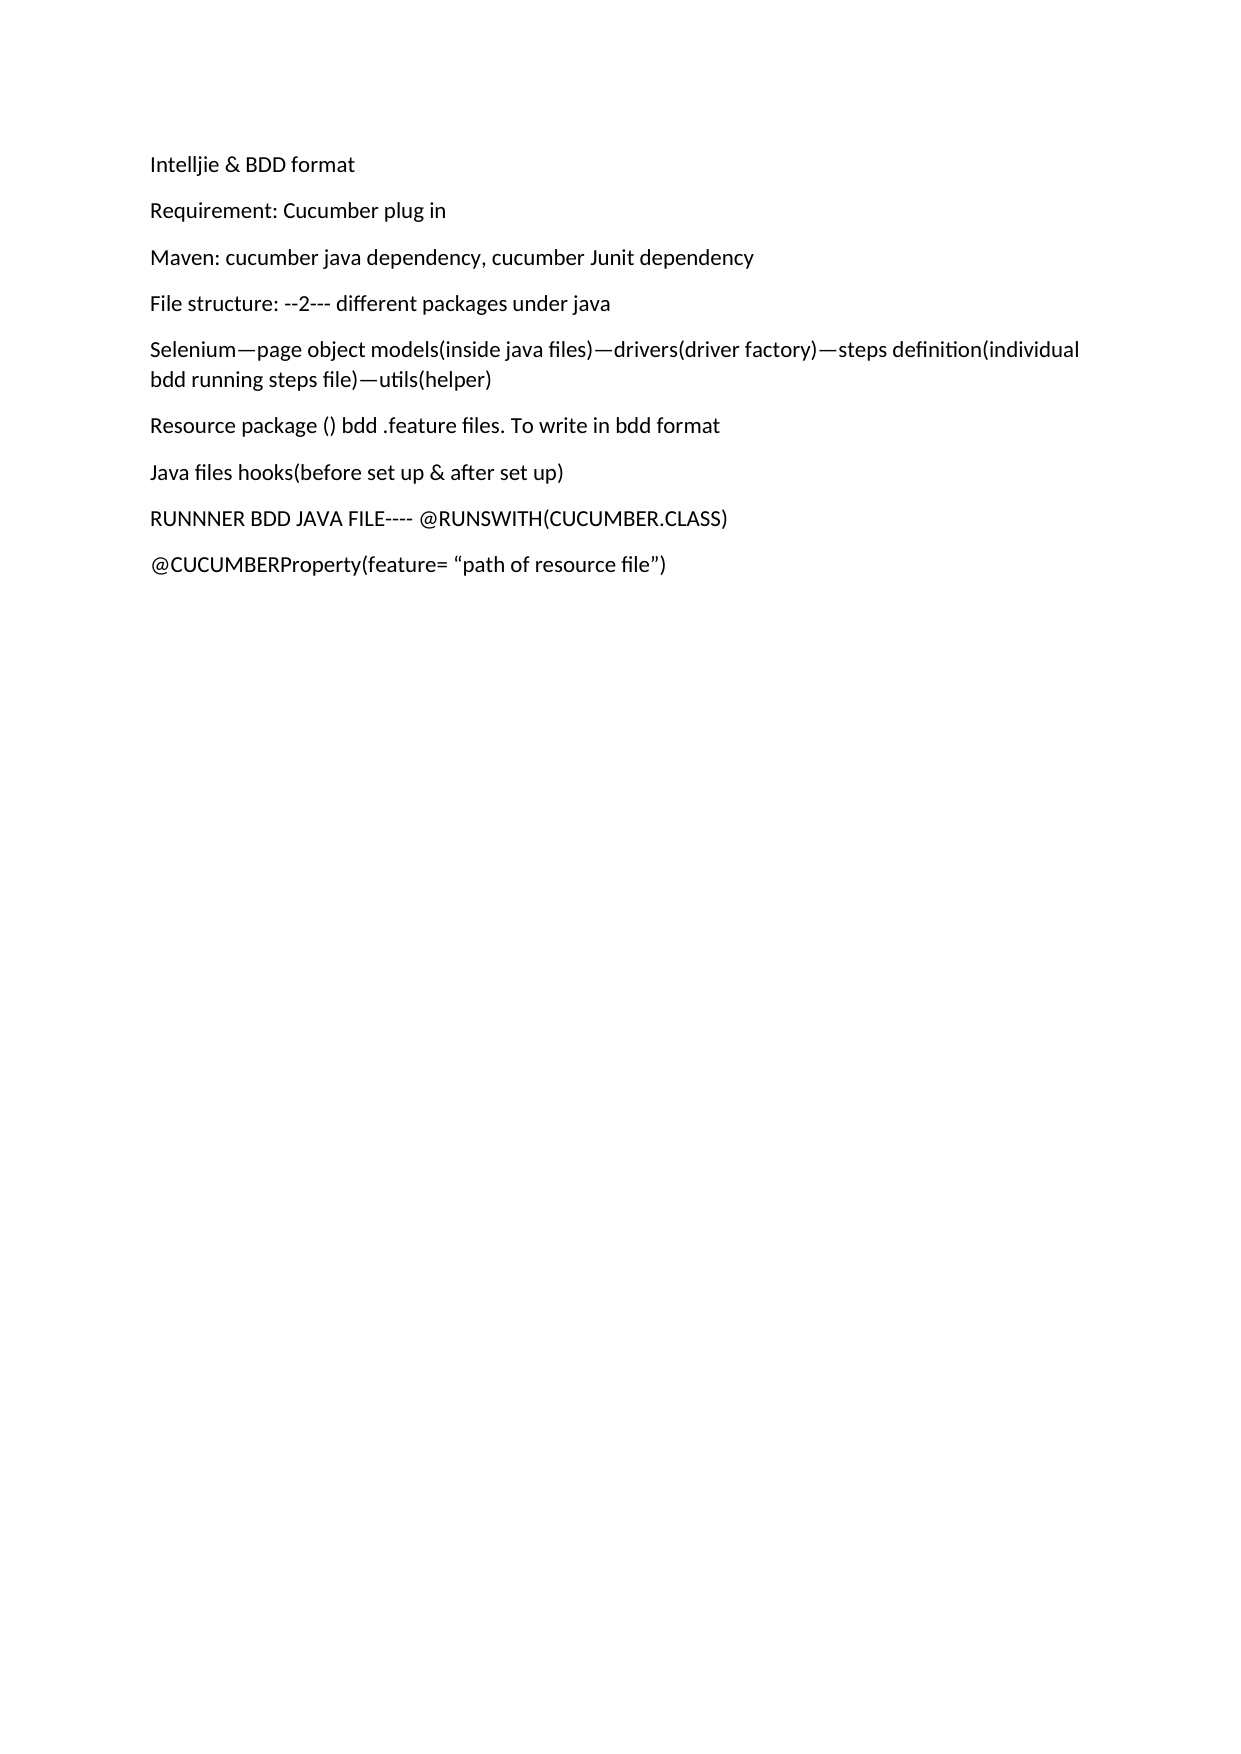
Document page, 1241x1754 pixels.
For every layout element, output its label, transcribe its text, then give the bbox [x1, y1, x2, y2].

text @CUCUMBERProperty(feature= “path of resource file”) [150, 551, 1090, 578]
text Requirement: Cucumber plug in [150, 196, 1090, 224]
text Intelljie & BDD format [150, 150, 1090, 178]
text Java files hooks(before set up & after set up) [150, 458, 1090, 486]
text Resource package () bdd .feature files. To write in bdd format [150, 411, 1090, 439]
text RUNNNER BDD JAVA FILE---- @RUNSWITH(CUCUMBER.CLASS) [150, 504, 1090, 532]
text File structure: --2--- different packages under java [150, 289, 1090, 317]
text Maven: cucumber java dependency, cucumber Junit dependency [150, 243, 1090, 271]
text Selenium—page object models(inside java files)—drivers(driver factory)—steps definition(individual bdd running steps file)—utils(helper) [150, 335, 1090, 393]
